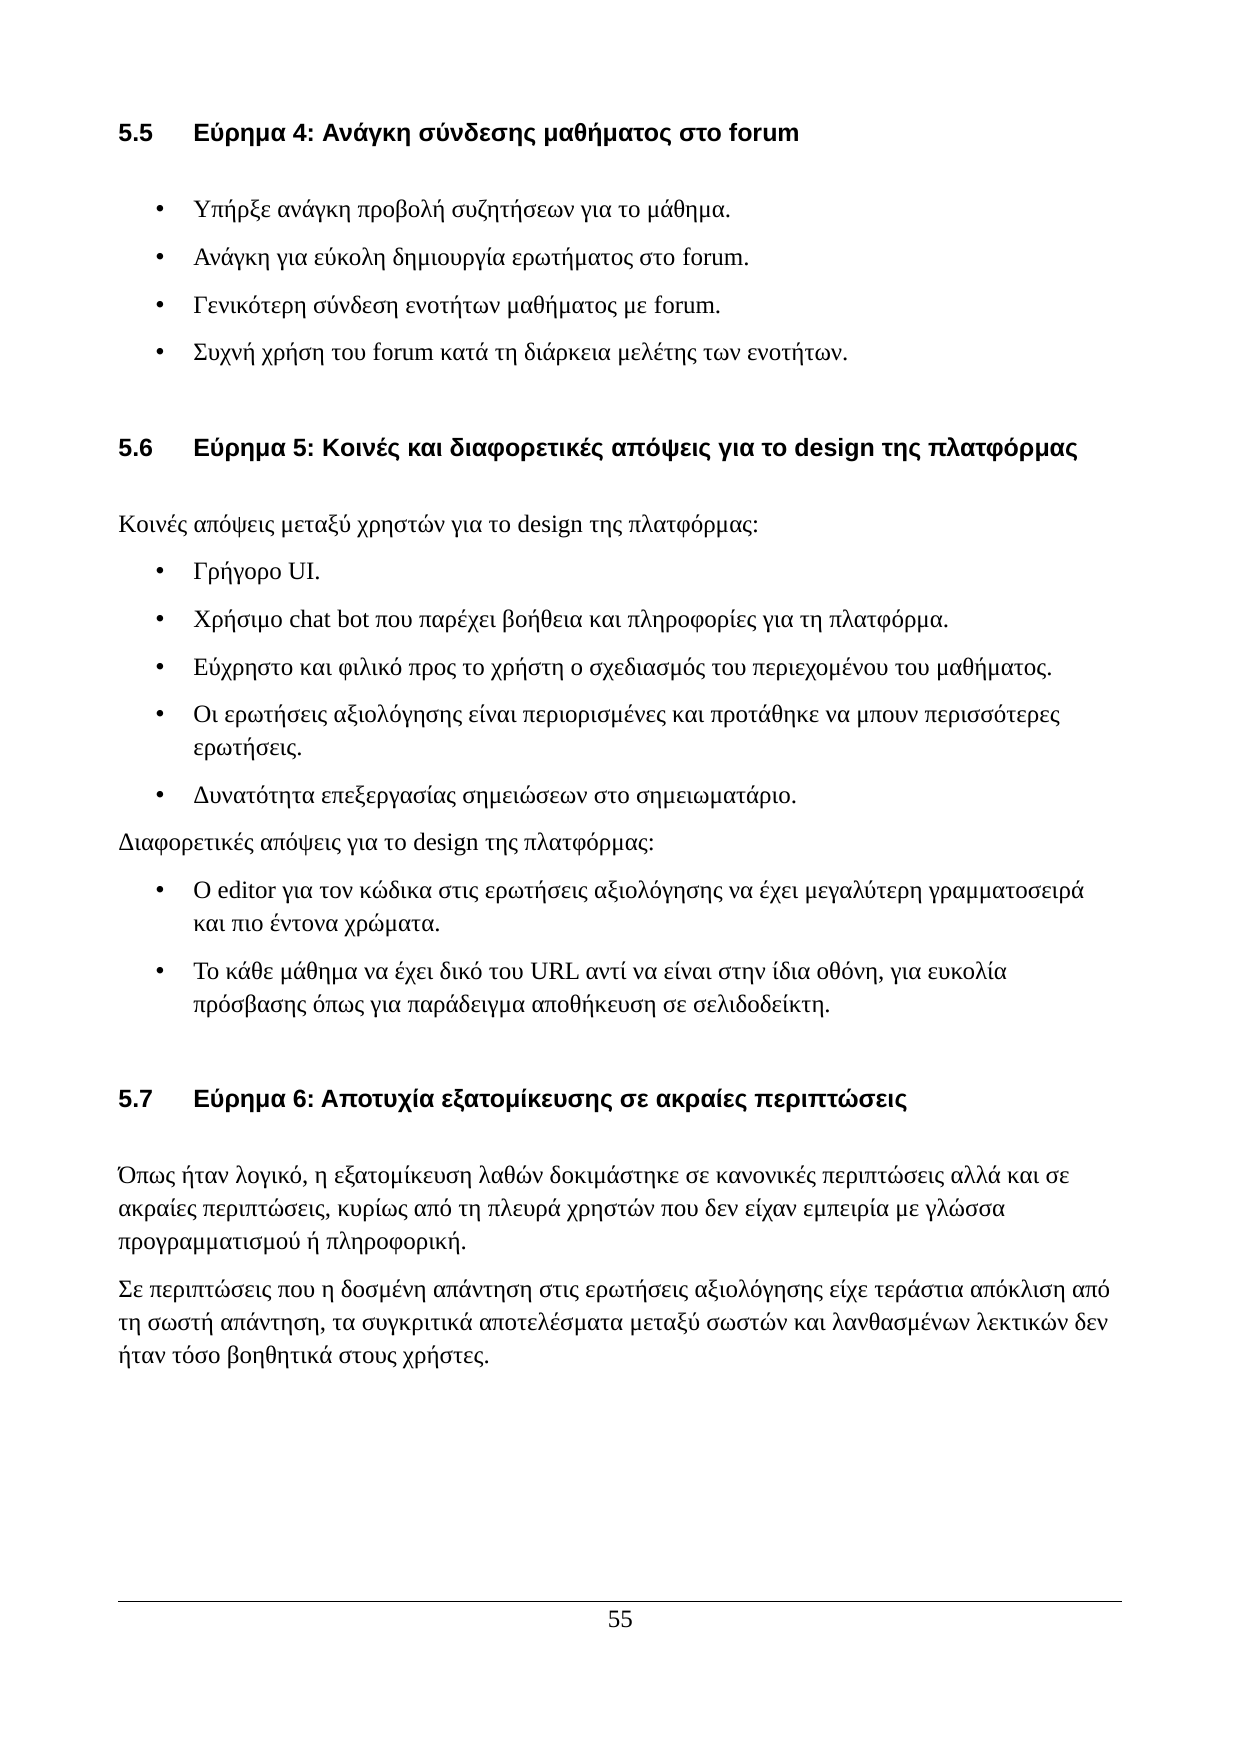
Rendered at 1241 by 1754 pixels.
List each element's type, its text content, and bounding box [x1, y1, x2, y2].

list Δυνατότητα επεξεργασίας σημειώσεων στο σημειωματάριο. [156, 780, 1122, 809]
list Χρήσιμο chat bot που παρέχει βοήθεια και πληροφορίες για τη πλατφόρμα. [156, 604, 1122, 633]
text Σε περιπτώσεις που η δοσμένη απάντηση στις ερωτήσεις αξιολόγησης είχε τεράστια απόκλιση από τη σωστή απάντηση, τα συγκριτικά αποτελέσματα μεταξύ σωστών και λανθασμένων λεκτικών δεν ήταν τόσο βοηθητικά στους χρήστες. [118, 1274, 1122, 1369]
subtitle Εύρημα 5: Κοινές και διαφορετικές απόψεις για το design της πλατφόρμας [118, 432, 1122, 461]
list Συχνή χρήση του forum κατά τη διάρκεια μελέτης των ενοτήτων. [156, 337, 1122, 366]
text Διαφορετικές απόψεις για το design της πλατφόρμας: [118, 827, 1122, 856]
list Εύχρηστο και φιλικό προς το χρήστη ο σχεδιασμός του περιεχομένου του μαθήματος. [156, 652, 1122, 680]
text Κοινές απόψεις μεταξύ χρηστών για το design της πλατφόρμας: [118, 509, 1122, 538]
list Γενικότερη σύνδεση ενοτήτων μαθήματος με forum. [156, 290, 1122, 318]
list Ανάγκη για εύκολη δημιουργία ερωτήματος στο forum. [156, 242, 1122, 271]
list Ο editor για τον κώδικα στις ερωτήσεις αξιολόγησης να έχει μεγαλύτερη γραμματοσειρά και πιο έντονα χρώματα. [156, 875, 1122, 937]
list Υπήρξε ανάγκη προβολή συζητήσεων για το μάθημα. [156, 194, 1122, 223]
list Οι ερωτήσεις αξιολόγησης είναι περιορισμένες και προτάθηκε να μπουν περισσότερες ερωτήσεις. [156, 699, 1122, 761]
list Το κάθε μάθημα να έχει δικό του URL αντί να είναι στην ίδια οθόνη, για ευκολία πρόσβασης όπως για παράδειγμα αποθήκευση σε σελιδοδείκτη. [156, 956, 1122, 1017]
list Γρήγορο UI. [156, 556, 1122, 585]
subtitle Εύρημα 6: Αποτυχία εξατομίκευσης σε ακραίες περιπτώσεις [118, 1084, 1122, 1113]
text Όπως ήταν λογικό, η εξατομίκευση λαθών δοκιμάστηκε σε κανονικές περιπτώσεις αλλά και σε ακραίες περιπτώσεις, κυρίως από τη πλευρά χρηστών που δεν είχαν εμπειρία με γλώσσα προγραμματισμού ή πληροφορική. [118, 1160, 1122, 1255]
subtitle Εύρημα 4: Ανάγκη σύνδεσης μαθήματος στο forum [118, 118, 1122, 147]
